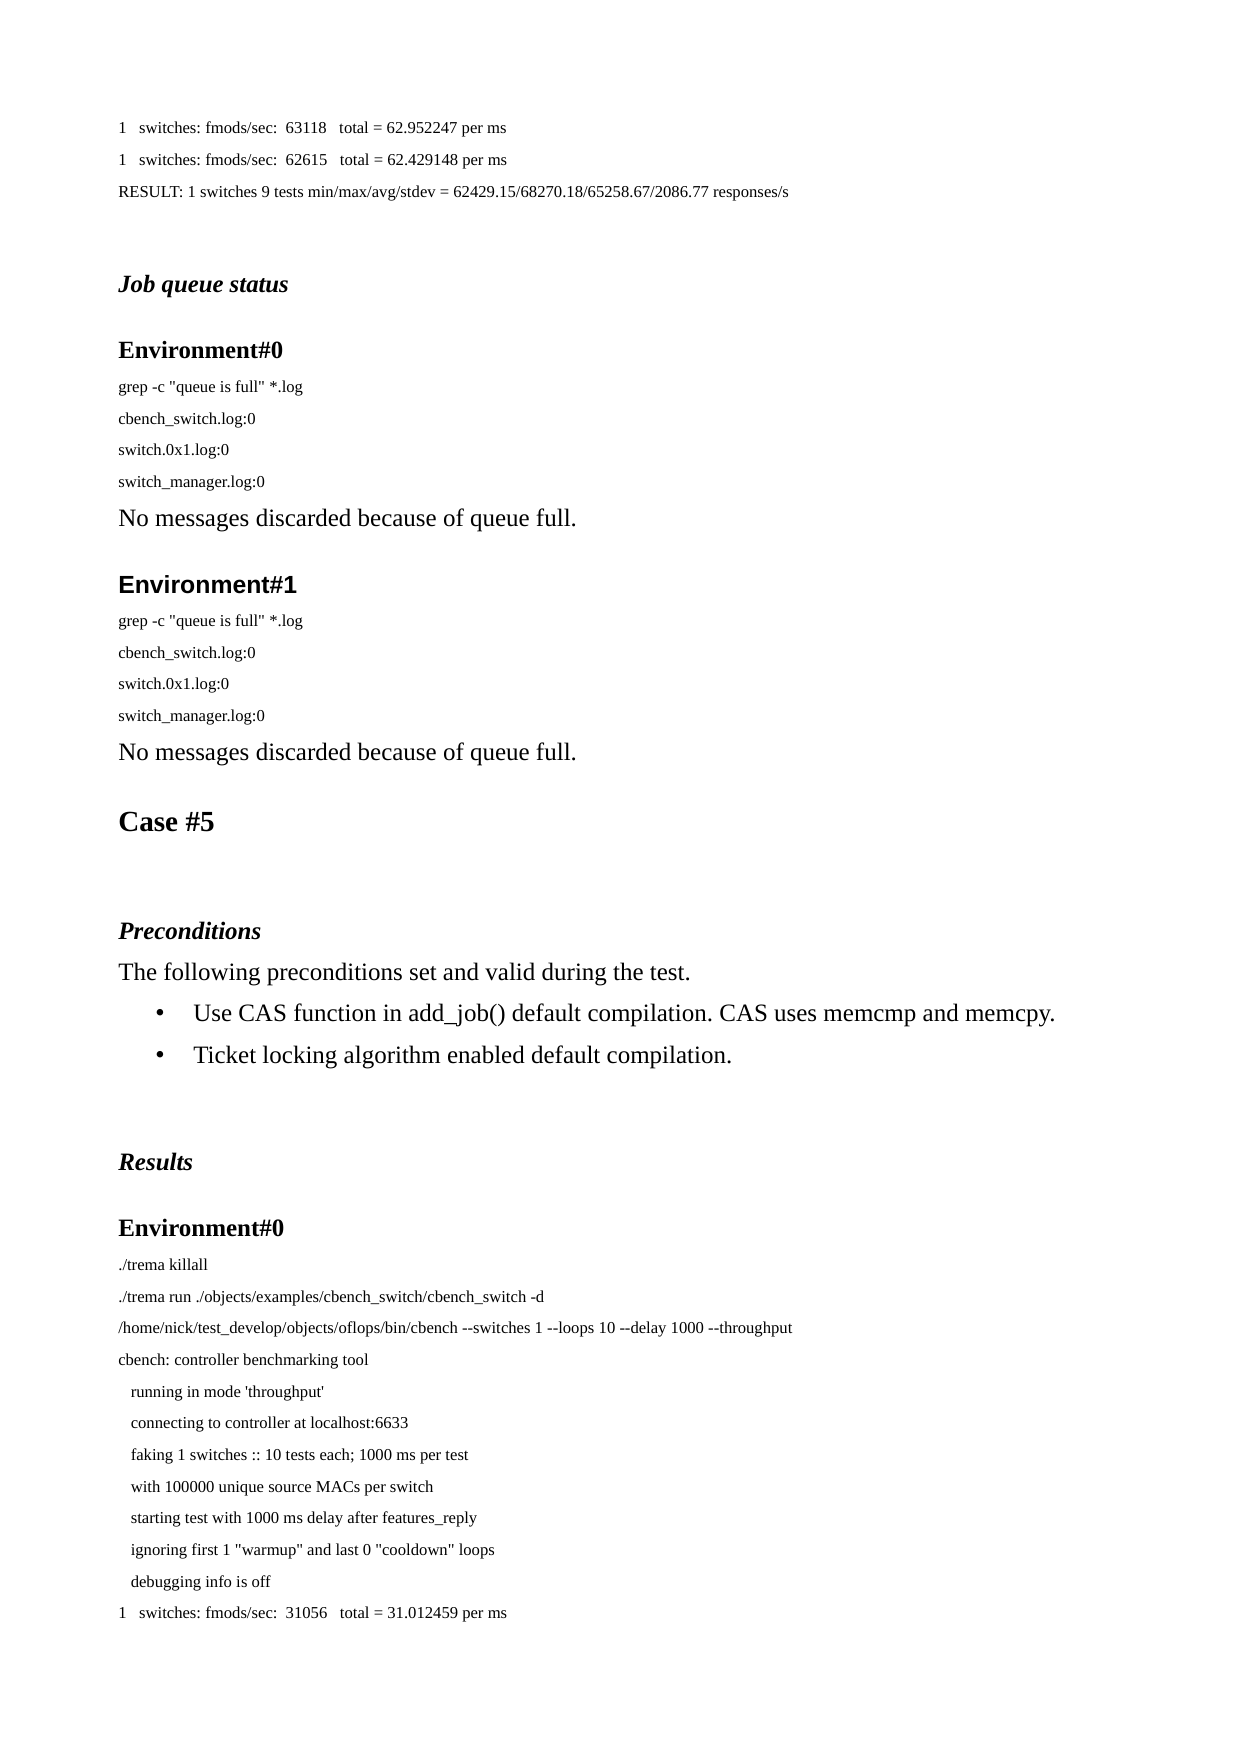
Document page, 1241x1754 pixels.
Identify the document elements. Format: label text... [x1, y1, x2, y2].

subtitle Job queue status [118, 270, 1122, 298]
subtitle Environment#1 [118, 570, 1122, 598]
text 1 switches: fmods/sec: 62615 total = 62.429148 per ms [118, 150, 1122, 169]
subtitle Preconditions [118, 916, 1122, 945]
text running in mode 'throughput' [118, 1381, 1122, 1401]
text No messages discarded because of queue full. [118, 503, 1122, 532]
text The following preconditions set and valid during the test. [118, 957, 1122, 986]
text RESULT: 1 switches 9 tests min/max/avg/stdev = 62429.15/68270.18/65258.67/2086.77 responses/s [118, 181, 1122, 201]
text switch.0x1.log:0 [118, 440, 1122, 459]
text /home/nick/test_develop/objects/oflops/bin/cbench --switches 1 --loops 10 --delay 1000 --throughput [118, 1318, 1122, 1337]
list Ticket locking algorithm enabled default compilation. [156, 1040, 1122, 1068]
text ./trema run ./objects/examples/cbench_switch/cbench_switch -d [118, 1286, 1122, 1306]
subtitle Case #5 [118, 804, 1122, 837]
list Use CAS function in add_job() default compilation. CAS uses memcmp and memcpy. [156, 998, 1122, 1027]
text cbench_switch.log:0 [118, 642, 1122, 662]
text No messages discarded because of queue full. [118, 737, 1122, 766]
text grep -c "queue is full" *.log [118, 377, 1122, 396]
subtitle Environment#0 [118, 336, 1122, 364]
text switch_manager.log:0 [118, 706, 1122, 725]
text switch_manager.log:0 [118, 472, 1122, 491]
text connecting to controller at localhost:6633 [118, 1413, 1122, 1432]
text ignoring first 1 "warmup" and last 0 "cooldown" loops [118, 1540, 1122, 1559]
subtitle Environment#0 [118, 1213, 1122, 1242]
text grep -c "queue is full" *.log [118, 611, 1122, 630]
text faking 1 switches :: 10 tests each; 1000 ms per test [118, 1445, 1122, 1464]
text 1 switches: fmods/sec: 63118 total = 62.952247 per ms [118, 118, 1122, 137]
text with 100000 unique source MACs per switch [118, 1476, 1122, 1496]
text 1 switches: fmods/sec: 31056 total = 31.012459 per ms [118, 1603, 1122, 1622]
text switch.0x1.log:0 [118, 674, 1122, 693]
text ./trema killall [118, 1255, 1122, 1274]
text debugging info is off [118, 1571, 1122, 1591]
subtitle Results [118, 1147, 1122, 1176]
text cbench_switch.log:0 [118, 408, 1122, 428]
text starting test with 1000 ms delay after features_reply [118, 1508, 1122, 1527]
text cbench: controller benchmarking tool [118, 1350, 1122, 1369]
